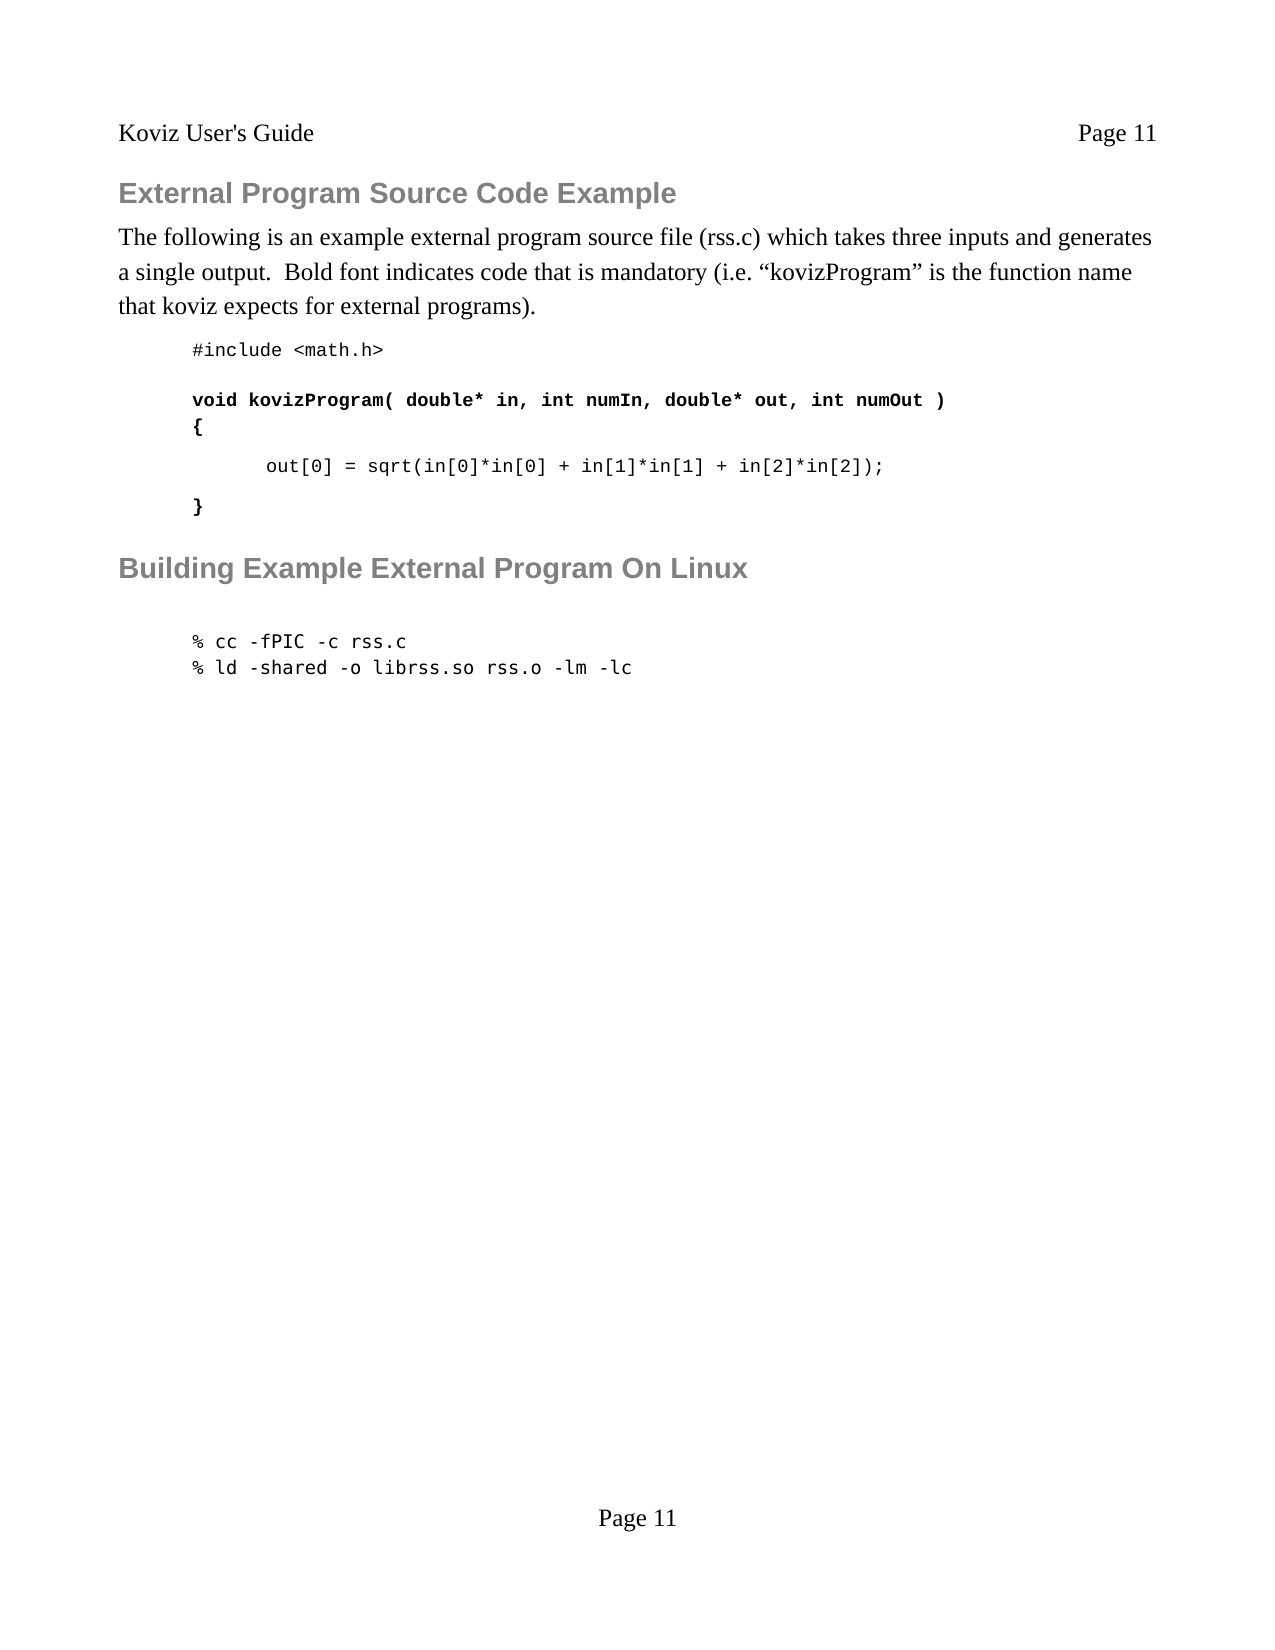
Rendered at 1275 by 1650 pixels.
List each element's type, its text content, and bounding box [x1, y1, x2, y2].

subtitle Building Example External Program On Linux [118, 551, 1157, 618]
text #include <math.h> void kovizProgram( double* in, int numIn, double* out, int numOut ) { [192, 340, 1157, 438]
text % cc -fPIC -c rss.c % ld -shared -o librss.so rss.o -lm -lc [192, 631, 1157, 679]
text out[0] = sqrt(in[0]*in[0] + in[1]*in[1] + in[2]*in[2]); [266, 457, 1157, 478]
text The following is an example external program source file (rss.c) which takes three inputs and generates a single output. Bold font indicates code that is mandatory (i.e. “kovizProgram” is the function name that koviz expects for external programs). [118, 222, 1157, 320]
text } [192, 497, 1157, 518]
subtitle External Program Source Code Example [118, 176, 1157, 210]
